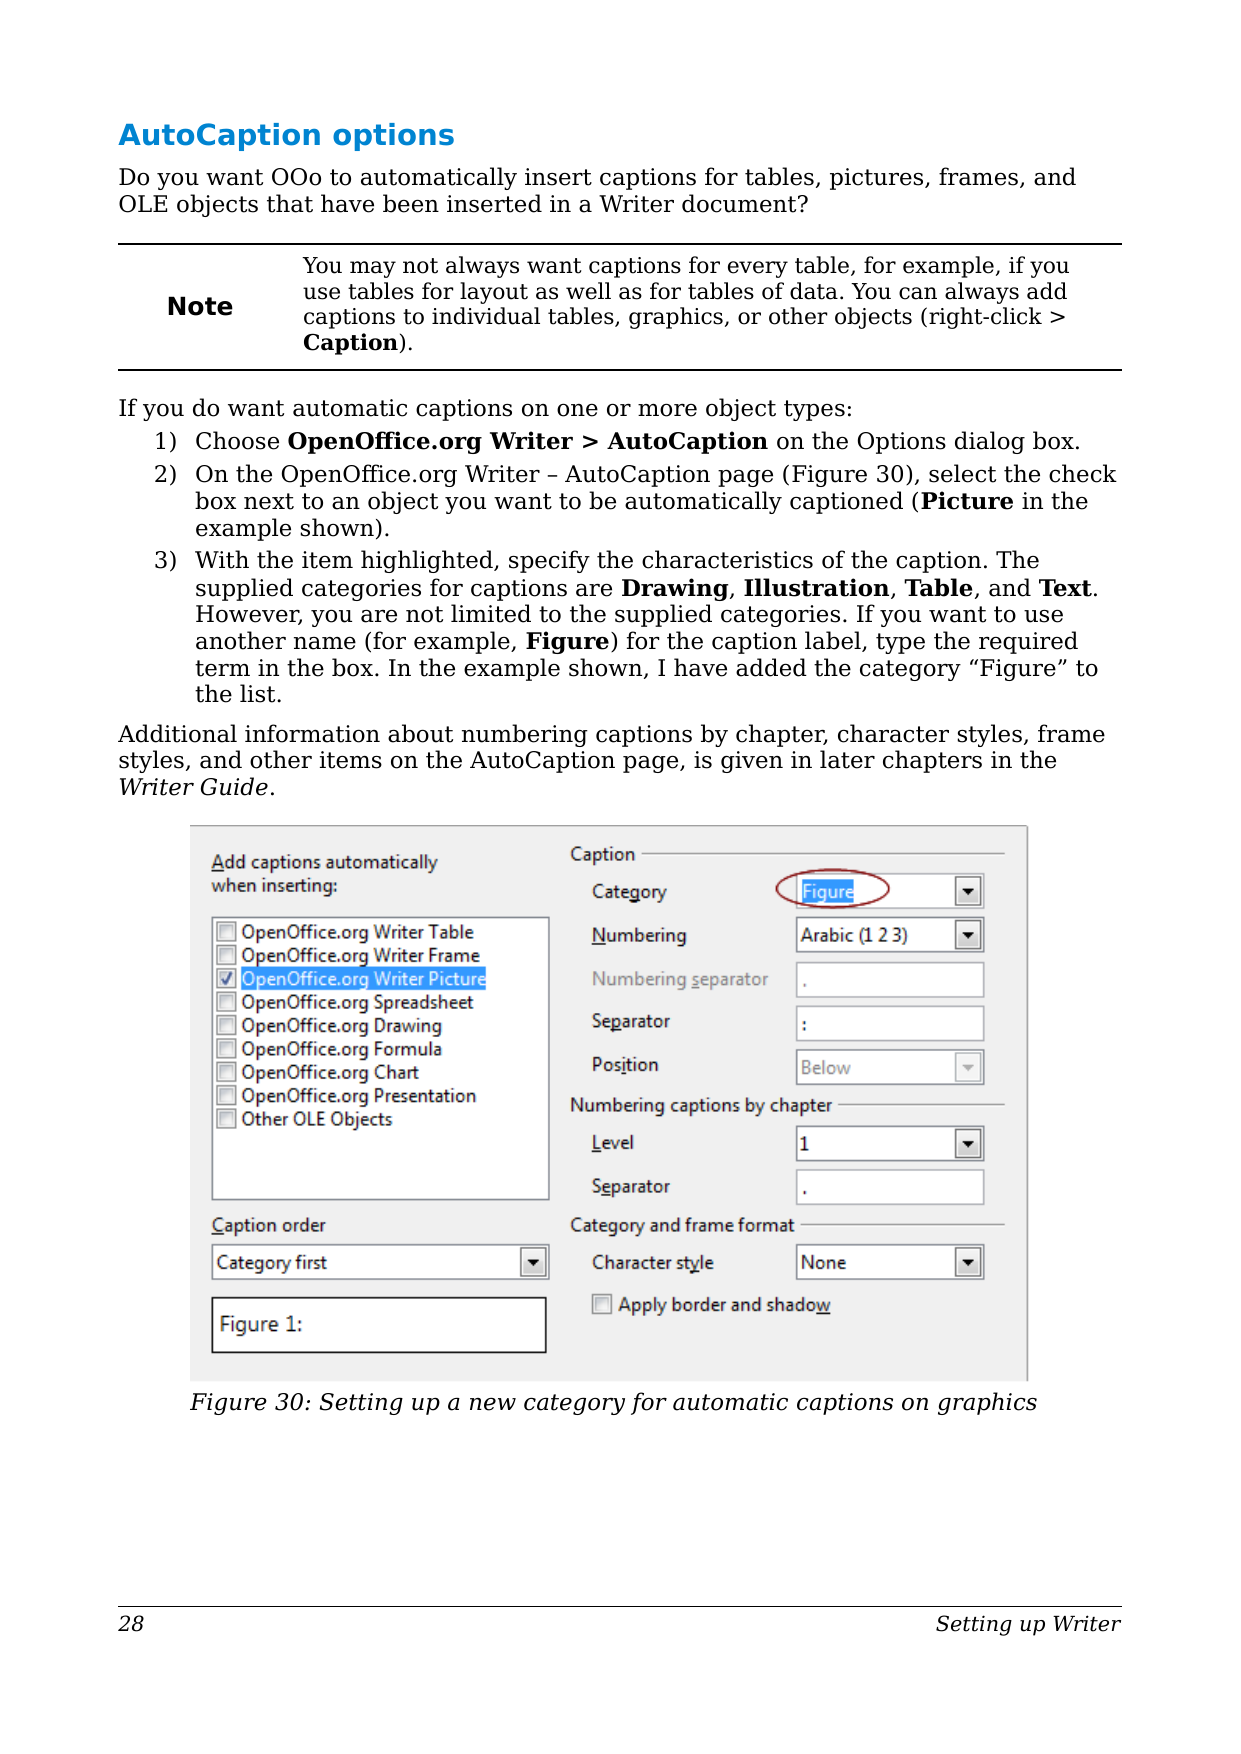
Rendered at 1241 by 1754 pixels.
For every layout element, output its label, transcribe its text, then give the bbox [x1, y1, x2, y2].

subtitle AutoCaption options [118, 118, 1122, 152]
table_header Note [118, 245, 281, 368]
list Choose OpenOffice.org Writer > AutoCaption on the Options dialog box. [177, 428, 1122, 455]
list If you do want automatic captions on one or more object types: [118, 395, 1122, 421]
text Do you want OOo to automatically insert captions for tables, pictures, frames, and OLE objects that have been inserted in a Writer document? [118, 164, 1122, 218]
text Figure 30: Setting up a new category for automatic captions on graphics [190, 1389, 1050, 1416]
list On the OpenOffice.org Writer – AutoCaption page (Figure 30), select the check box next to an object you want to be automatically captioned (Picture in the example shown). [177, 461, 1122, 541]
table_header You may not always want captions for every table, for example, if you use tables for layout as well as for tables of data. You can always add captions to individual tables, graphics, or other objects (right-click > Caption). [281, 245, 1122, 368]
text Additional information about numbering captions by chapter, character styles, frame styles, and other items on the AutoCaption page, is given in later chapters in the Writer Guide. [118, 721, 1122, 801]
list With the item highlighted, specify the characteristics of the caption. The supplied categories for captions are Drawing, Illustration, Table, and Text. However, you are not limited to the supplied categories. If you want to use another name (for example, Figure) for the caption label, type the required term in the box. In the example shown, I have added the category “Figure” to the list. [177, 548, 1122, 708]
picture [190, 825, 1030, 1383]
